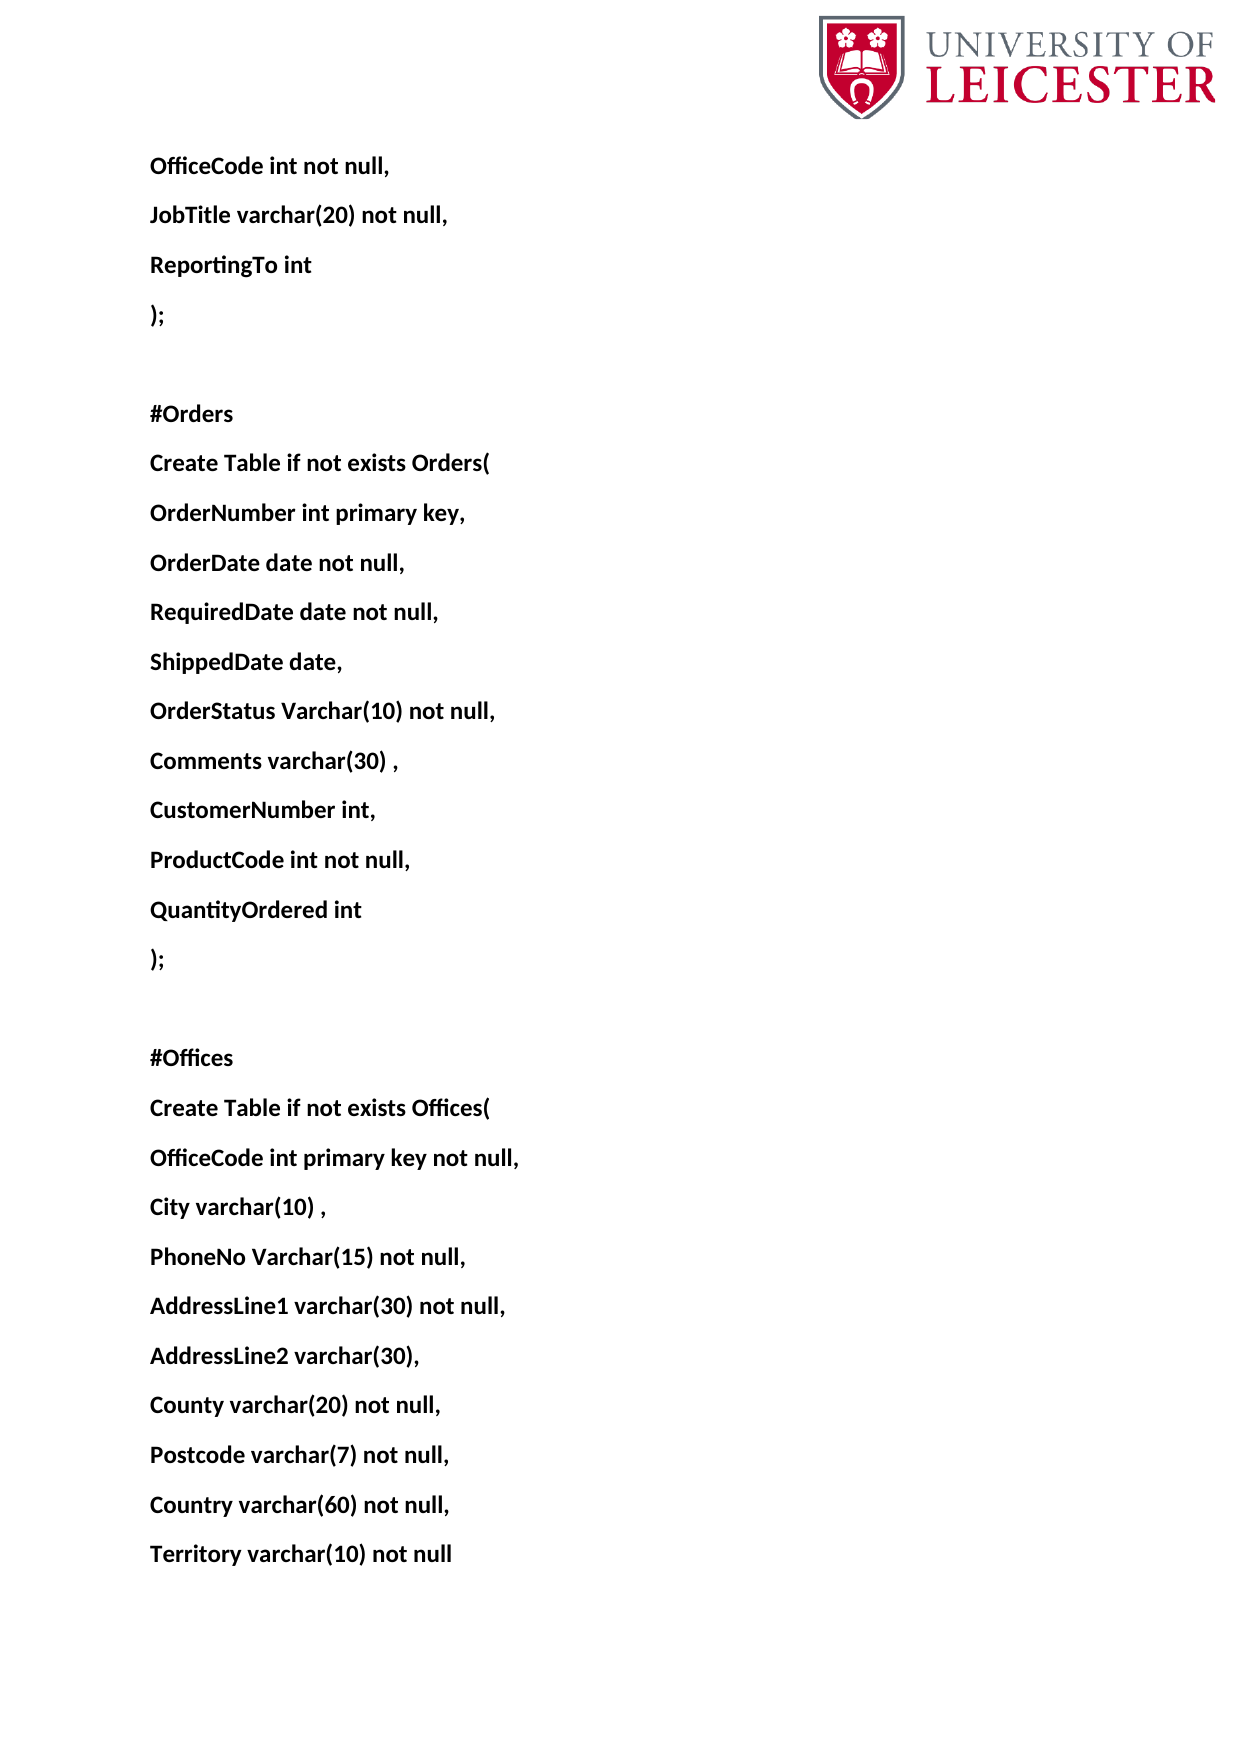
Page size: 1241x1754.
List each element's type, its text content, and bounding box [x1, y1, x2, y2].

text Postcode varchar(7) not null, [150, 1439, 1090, 1470]
text #Offices [150, 1042, 1090, 1073]
text PhoneNo Varchar(15) not null, [150, 1241, 1090, 1271]
text OfficeCode int primary key not null, [150, 1142, 1090, 1172]
text OrderNumber int primary key, [150, 497, 1090, 528]
picture [829, 15, 1220, 123]
text OrderDate date not null, [150, 547, 1090, 577]
text ProductCode int not null, [150, 844, 1090, 875]
text ReportingTo int [150, 249, 1090, 280]
text RequiredDate date not null, [150, 596, 1090, 627]
text Create Table if not exists Offices( [150, 1092, 1090, 1123]
text ); [150, 943, 1090, 974]
text Territory varchar(10) not null [150, 1538, 1090, 1569]
text Comments varchar(30) , [150, 745, 1090, 776]
text CustomerNumber int, [150, 794, 1090, 825]
text Create Table if not exists Orders( [150, 447, 1090, 478]
text AddressLine2 varchar(30), [150, 1340, 1090, 1371]
text QuantityOrdered int [150, 894, 1090, 924]
text JobTitle varchar(20) not null, [150, 199, 1090, 230]
text AddressLine1 varchar(30) not null, [150, 1290, 1090, 1321]
text ShippedDate date, [150, 646, 1090, 676]
text City varchar(10) , [150, 1191, 1090, 1222]
text #Orders [150, 398, 1090, 428]
text Country varchar(60) not null, [150, 1489, 1090, 1519]
text OrderStatus Varchar(10) not null, [150, 695, 1090, 726]
text County varchar(20) not null, [150, 1389, 1090, 1420]
text ); [150, 299, 1090, 329]
text OfficeCode int not null, [150, 150, 1090, 181]
